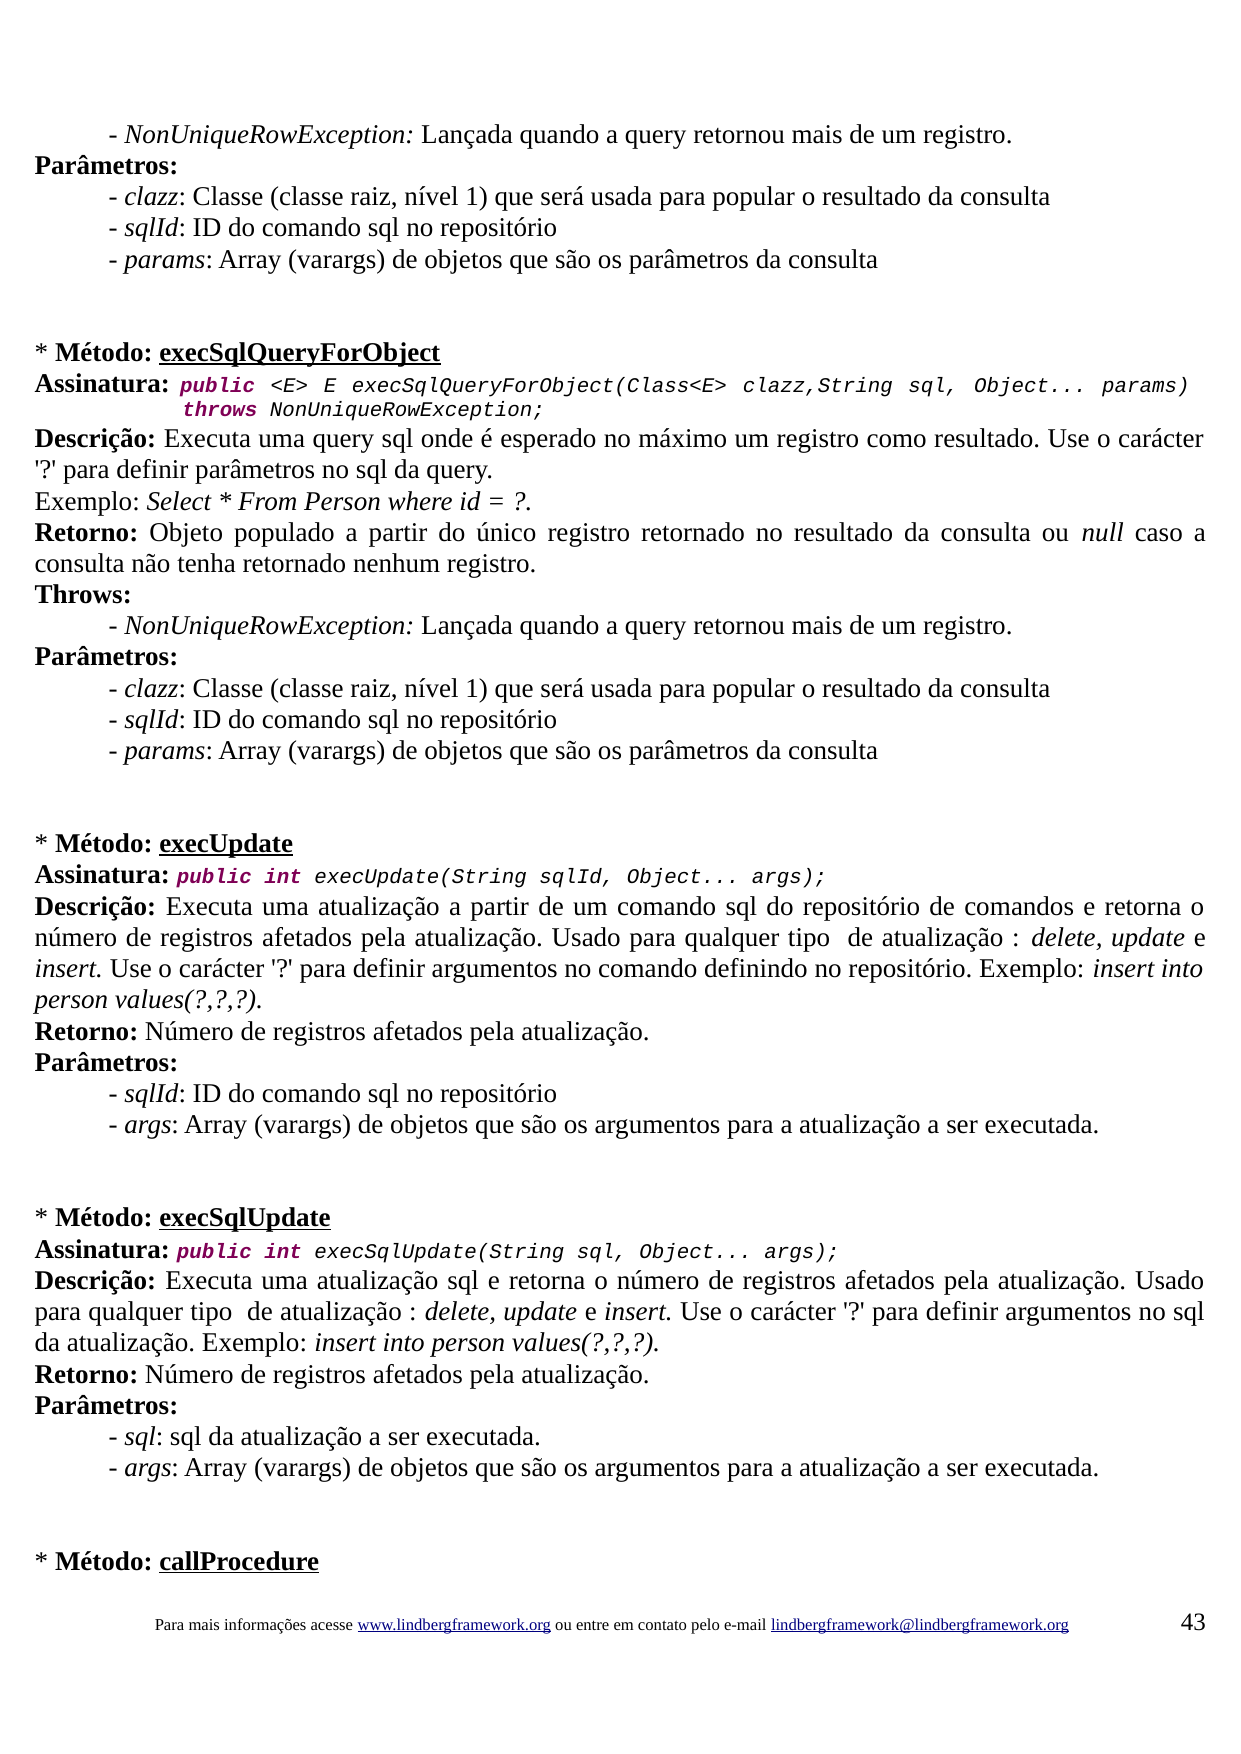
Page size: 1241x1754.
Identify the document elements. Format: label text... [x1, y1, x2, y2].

text - sqlId: ID do comando sql no repositório [34, 1077, 1206, 1108]
text Descrição: Executa uma query sql onde é esperado no máximo um registro como resultado. Use o carácter '?' para definir parâmetros no sql da query. [34, 422, 1206, 485]
text Parâmetros: [34, 1046, 1206, 1077]
text - clazz: Classe (classe raiz, nível 1) que será usada para popular o resultado da consulta [34, 672, 1206, 703]
text Parâmetros: [34, 149, 1206, 180]
text - args: Array (varargs) de objetos que são os argumentos para a atualização a ser executada. [34, 1108, 1206, 1139]
text Assinatura: public int execSqlUpdate(String sql, Object... args); [34, 1233, 1206, 1264]
text * Método: execSqlQueryForObject [34, 336, 1206, 367]
text - NonUniqueRowException: Lançada quando a query retornou mais de um registro. [34, 118, 1206, 149]
text - clazz: Classe (classe raiz, nível 1) que será usada para popular o resultado da consulta [34, 180, 1206, 212]
text Assinatura: public int execUpdate(String sqlId, Object... args); [34, 858, 1206, 890]
text Descrição: Executa uma atualização sql e retorna o número de registros afetados pela atualização. Usado para qualquer tipo de atualização : delete, update e insert. Use o carácter '?' para definir argumentos no sql da atualização. Exemplo: insert into person values(?,?,?). [34, 1264, 1206, 1358]
text - params: Array (varargs) de objetos que são os parâmetros da consulta [34, 734, 1206, 765]
text Parâmetros: [34, 641, 1206, 672]
text Exemplo: Select * From Person where id = ?. [34, 485, 1206, 516]
text Retorno: Objeto populado a partir do único registro retornado no resultado da consulta ou null caso a consulta não tenha retornado nenhum registro. [34, 516, 1206, 578]
text - sql: sql da atualização a ser executada. [34, 1420, 1206, 1451]
text - args: Array (varargs) de objetos que são os argumentos para a atualização a ser executada. [34, 1451, 1206, 1482]
text * Método: callProcedure [34, 1544, 1206, 1576]
text * Método: execUpdate [34, 827, 1206, 858]
text - sqlId: ID do comando sql no repositório [34, 703, 1206, 734]
text Retorno: Número de registros afetados pela atualização. [34, 1358, 1206, 1389]
text Descrição: Executa uma atualização a partir de um comando sql do repositório de comandos e retorna o número de registros afetados pela atualização. Usado para qualquer tipo de atualização : delete, update e insert. Use o carácter '?' para definir argumentos no comando definindo no repositório. Exemplo: insert into person values(?,?,?). [34, 890, 1206, 1015]
text - params: Array (varargs) de objetos que são os parâmetros da consulta [34, 243, 1206, 274]
text - sqlId: ID do comando sql no repositório [34, 212, 1206, 243]
text - NonUniqueRowException: Lançada quando a query retornou mais de um registro. [34, 609, 1206, 641]
text Throws: [34, 578, 1206, 609]
text * Método: execSqlUpdate [34, 1202, 1206, 1233]
text Assinatura: public <E> E execSqlQueryForObject(Class<E> clazz,String sql, Object... params) throws NonUniqueRowException; [34, 367, 1206, 422]
text Parâmetros: [34, 1389, 1206, 1420]
text Retorno: Número de registros afetados pela atualização. [34, 1015, 1206, 1046]
